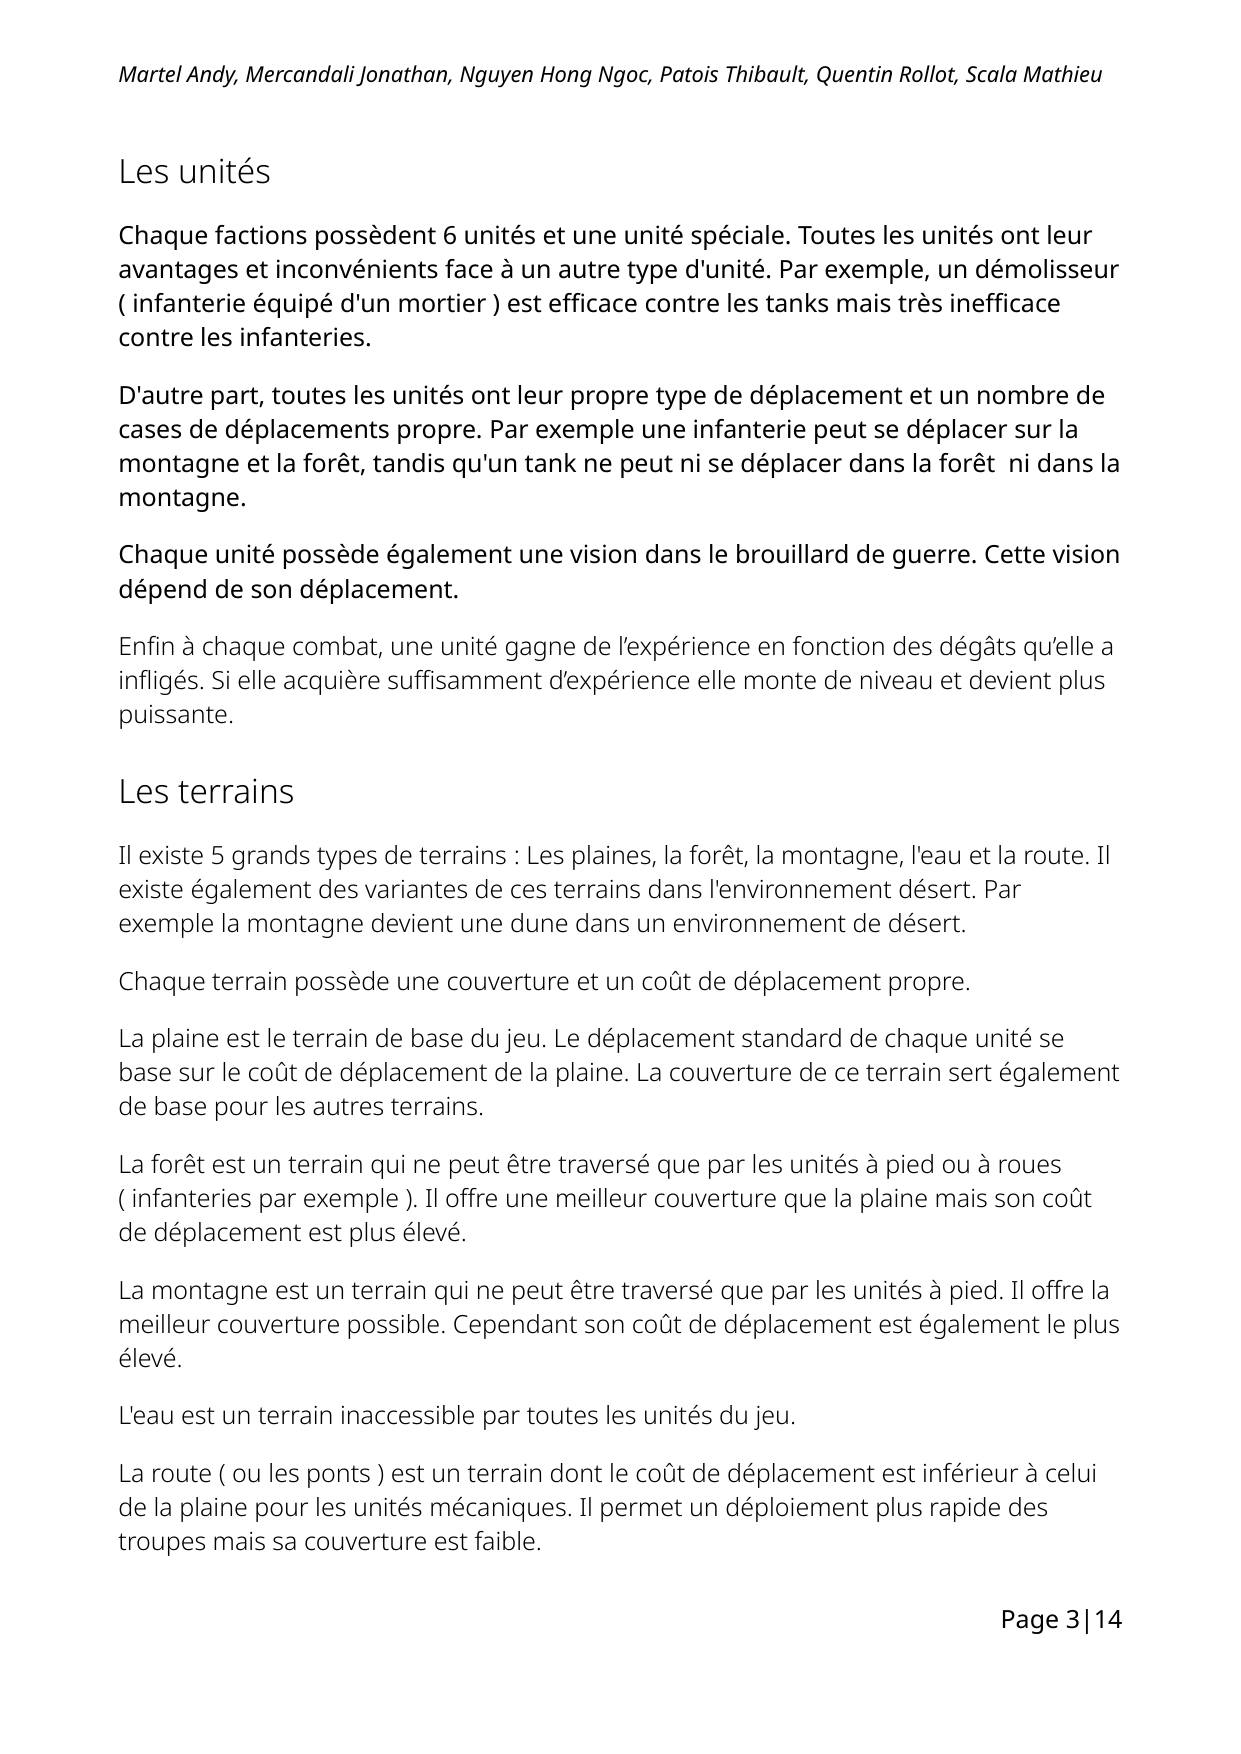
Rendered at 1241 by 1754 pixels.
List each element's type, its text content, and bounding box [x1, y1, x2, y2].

text Chaque terrain possède une couverture et un coût de déplacement propre. [118, 963, 1122, 997]
text Chaque factions possèdent 6 unités et une unité spéciale. Toutes les unités ont leur avantages et inconvénients face à un autre type d'unité. Par exemple, un démolisseur ( infanterie équipé d'un mortier ) est efficace contre les tanks mais très inefficace contre les infanteries. [118, 218, 1122, 354]
text D'autre part, toutes les unités ont leur propre type de déplacement et un nombre de cases de déplacements propre. Par exemple une infanterie peut se déplacer sur la montagne et la forêt, tandis qu'un tank ne peut ni se déplacer dans la forêt ni dans la montagne. [118, 377, 1122, 514]
text La plaine est le terrain de base du jeu. Le déplacement standard de chaque unité se base sur le coût de déplacement de la plaine. La couverture de ce terrain sert également de base pour les autres terrains. [118, 1021, 1122, 1123]
text La route ( ou les ponts ) est un terrain dont le coût de déplacement est inférieur à celui de la plaine pour les unités mécaniques. Il permet un déploiement plus rapide des troupes mais sa couverture est faible. [118, 1456, 1122, 1558]
subtitle Les unités [118, 148, 1122, 193]
text Chaque unité possède également une vision dans le brouillard de guerre. Cette vision dépend de son déplacement. [118, 537, 1122, 605]
text La forêt est un terrain qui ne peut être traversé que par les unités à pied ou à roues ( infanteries par exemple ). Il offre une meilleur couverture que la plaine mais son coût de déplacement est plus élevé. [118, 1147, 1122, 1249]
text La montagne est un terrain qui ne peut être traversé que par les unités à pied. Il offre la meilleur couverture possible. Cependant son coût de déplacement est également le plus élevé. [118, 1272, 1122, 1374]
text L'eau est un terrain inaccessible par toutes les unités du jeu. [118, 1398, 1122, 1432]
subtitle Les terrains [118, 768, 1122, 813]
text Il existe 5 grands types de terrains : Les plaines, la forêt, la montagne, l'eau et la route. Il existe également des variantes de ces terrains dans l'environnement désert. Par exemple la montagne devient une dune dans un environnement de désert. [118, 837, 1122, 940]
text Enfin à chaque combat, une unité gagne de l’expérience en fonction des dégâts qu’elle a infligés. Si elle acquière suffisamment d’expérience elle monte de niveau et devient plus puissante. [118, 629, 1122, 731]
